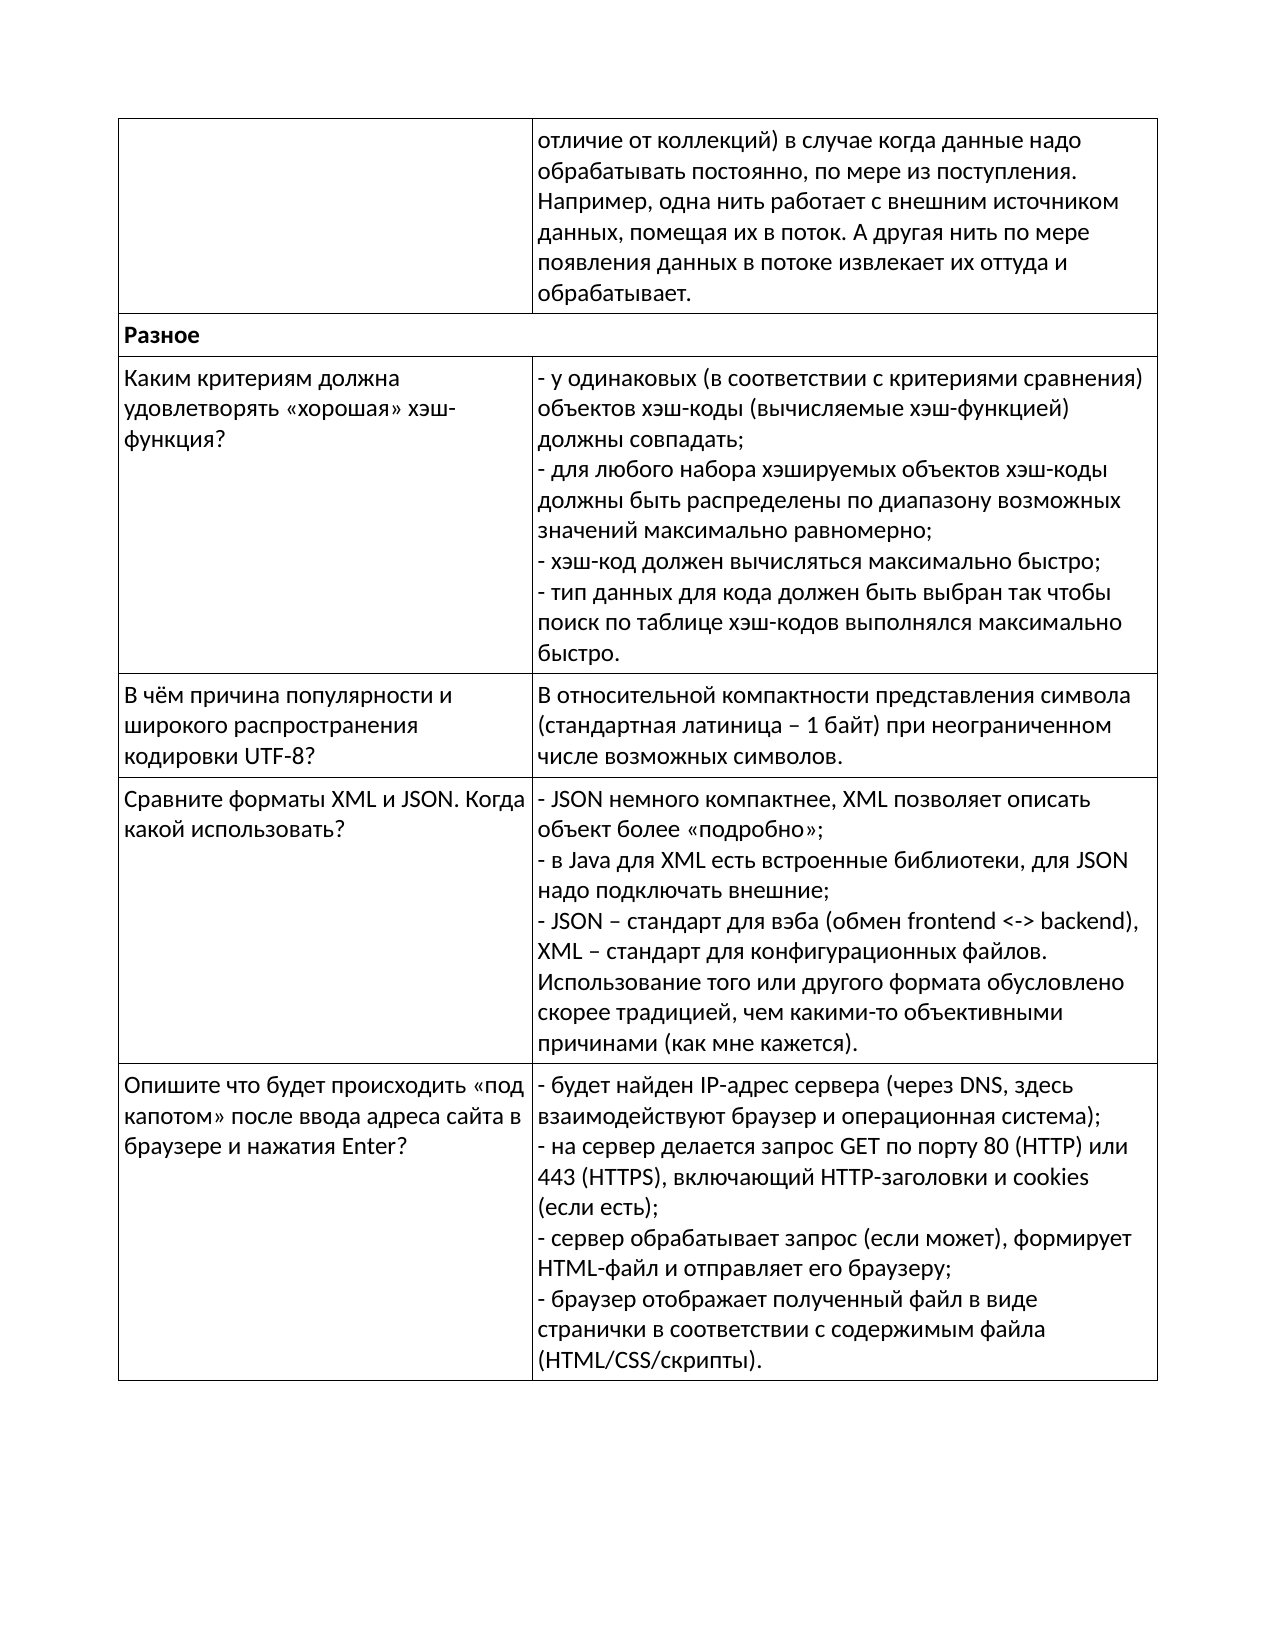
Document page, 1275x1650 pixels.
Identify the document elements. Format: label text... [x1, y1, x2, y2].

table_cell В относительной компактности представления символа (стандартная латиница – 1 байт) при неограниченном числе возможных символов. [533, 674, 1157, 776]
table_cell - JSON немного компактнее, XML позволяет описать объект более «подробно»; - в Java для XML есть встроенные библиотеки, для JSON надо подключать внешние; - JSON – стандарт для вэба (обмен frontend <-> backend), XML – стандарт для конфигурационных файлов. Использование того или другого формата обусловлено скорее традицией, чем какими-то объективными причинами (как мне кажется). [533, 778, 1157, 1063]
table_cell [119, 119, 532, 313]
table_cell Опишите что будет происходить «под капотом» после ввода адреса сайта в браузере и нажатия Enter? [119, 1064, 532, 1380]
table_cell отличие от коллекций) в случае когда данные надо обрабатывать постоянно, по мере из поступления. Например, одна нить работает с внешним источником данных, помещая их в поток. А другая нить по мере появления данных в потоке извлекает их оттуда и обрабатывает. [533, 119, 1157, 313]
table_cell В чём причина популярности и широкого распространения кодировки UTF-8? [119, 674, 532, 776]
table_cell - у одинаковых (в соответствии с критериями сравнения) объектов хэш-коды (вычисляемые хэш-функцией) должны совпадать; - для любого набора хэшируемых объектов хэш-коды должны быть распределены по диапазону возможных значений максимально равномерно; - хэш-код должен вычисляться максимально быстро; - тип данных для кода должен быть выбран так чтобы поиск по таблице хэш-кодов выполнялся максимально быстро. [533, 357, 1157, 673]
table_cell Сравните форматы XML и JSON. Когда какой использовать? [119, 778, 532, 1063]
table_cell Каким критериям должна удовлетворять «хорошая» хэш-функция? [119, 357, 532, 673]
table_cell Разное [119, 314, 1157, 356]
table_cell - будет найден IP-адрес сервера (через DNS, здесь взаимодействуют браузер и операционная система); - на сервер делается запрос GET по порту 80 (HTTP) или 443 (HTTPS), включающий HTTP-заголовки и cookies (если есть); - сервер обрабатывает запрос (если может), формирует HTML-файл и отправляет его браузеру; - браузер отображает полученный файл в виде странички в соответствии с содержимым файла (HTML/CSS/скрипты). [533, 1064, 1157, 1380]
